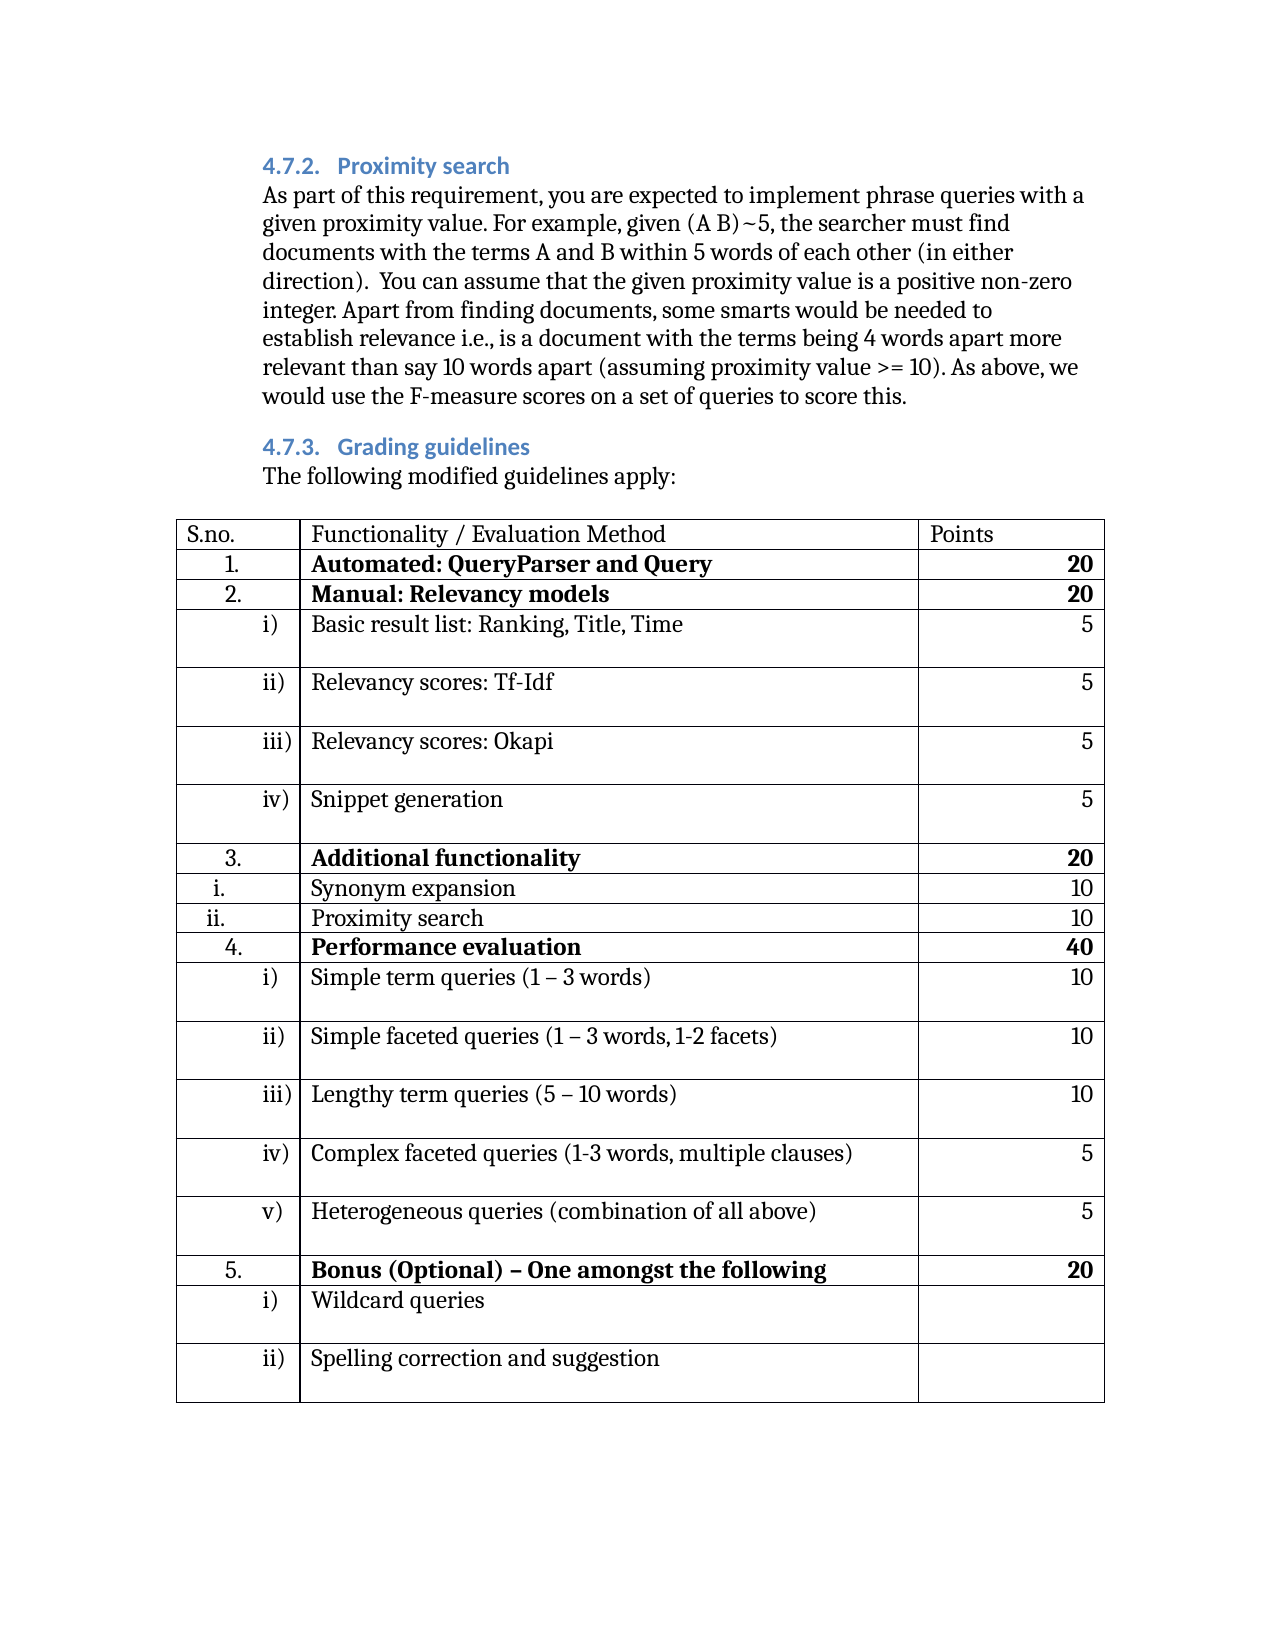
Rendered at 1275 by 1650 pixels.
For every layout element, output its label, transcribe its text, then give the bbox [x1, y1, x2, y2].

table_cell Wildcard queries [301, 1286, 918, 1343]
table_cell Simple faceted queries (1 – 3 words, 1-2 facets) [301, 1022, 918, 1079]
table_cell Spelling correction and suggestion [301, 1344, 918, 1402]
table_cell Bonus (Optional) – One amongst the following [301, 1256, 918, 1284]
table_cell [177, 1286, 299, 1343]
table_cell Heterogeneous queries (combination of all above) [301, 1197, 918, 1255]
table_cell 10 [919, 1022, 1104, 1079]
table_cell 10 [919, 874, 1104, 902]
table_cell 10 [919, 904, 1104, 932]
table_cell [177, 933, 299, 962]
table_cell 5 [919, 785, 1104, 843]
table_cell Manual: Relevancy models [301, 580, 918, 609]
table_cell 20 [919, 580, 1104, 609]
table_cell [177, 610, 299, 667]
table_cell [919, 1286, 1104, 1343]
table_cell 20 [919, 844, 1104, 873]
table_cell [177, 904, 299, 932]
table_cell 5 [919, 1139, 1104, 1196]
subtitle Proximity search [262, 150, 1087, 181]
table_header S.no. [177, 520, 299, 549]
table_cell 5 [919, 727, 1104, 784]
table_cell Simple term queries (1 – 3 words) [301, 963, 918, 1021]
table_cell [177, 785, 299, 843]
table_cell Additional functionality [301, 844, 918, 873]
table_cell [177, 844, 299, 873]
table_cell Complex faceted queries (1-3 words, multiple clauses) [301, 1139, 918, 1196]
table_cell [177, 1080, 299, 1138]
table_cell [177, 1022, 299, 1079]
table_cell Basic result list: Ranking, Title, Time [301, 610, 918, 667]
table_cell 5 [919, 668, 1104, 726]
subtitle Grading guidelines [262, 431, 1087, 462]
table_cell Relevancy scores: Okapi [301, 727, 918, 784]
table_cell Synonym expansion [301, 874, 918, 902]
table_cell 40 [919, 933, 1104, 962]
table_cell [177, 580, 299, 609]
table_cell Proximity search [301, 904, 918, 932]
table_cell 5 [919, 610, 1104, 667]
text The following modified guidelines apply: [262, 462, 1087, 491]
table_cell [177, 1256, 299, 1284]
table_cell [177, 1139, 299, 1196]
table_cell Automated: QueryParser and Query [301, 550, 918, 579]
table_cell [177, 668, 299, 726]
table_cell 10 [919, 1080, 1104, 1138]
table_cell [919, 1344, 1104, 1402]
table_cell 5 [919, 1197, 1104, 1255]
table_cell [177, 963, 299, 1021]
table_cell [177, 1344, 299, 1402]
table_cell 20 [919, 550, 1104, 579]
table_cell [177, 1197, 299, 1255]
table_header Points [919, 520, 1104, 549]
table_cell 10 [919, 963, 1104, 1021]
text As part of this requirement, you are expected to implement phrase queries with a given proximity value. For example, given (A B)~5, the searcher must find documents with the terms A and B within 5 words of each other (in either direction). You can assume that the given proximity value is a positive non-zero integer. Apart from finding documents, some smarts would be needed to establish relevance i.e., is a document with the terms being 4 words apart more relevant than say 10 words apart (assuming proximity value >= 10). As above, we would use the F-measure scores on a set of queries to score this. [262, 181, 1087, 411]
table_cell Snippet generation [301, 785, 918, 843]
table_cell Lengthy term queries (5 – 10 words) [301, 1080, 918, 1138]
table_cell 20 [919, 1256, 1104, 1284]
table_cell [177, 727, 299, 784]
table_cell [177, 550, 299, 579]
table_header Functionality / Evaluation Method [301, 520, 918, 549]
table_cell [177, 874, 299, 902]
table_cell Relevancy scores: Tf-Idf [301, 668, 918, 726]
table_cell Performance evaluation [301, 933, 918, 962]
